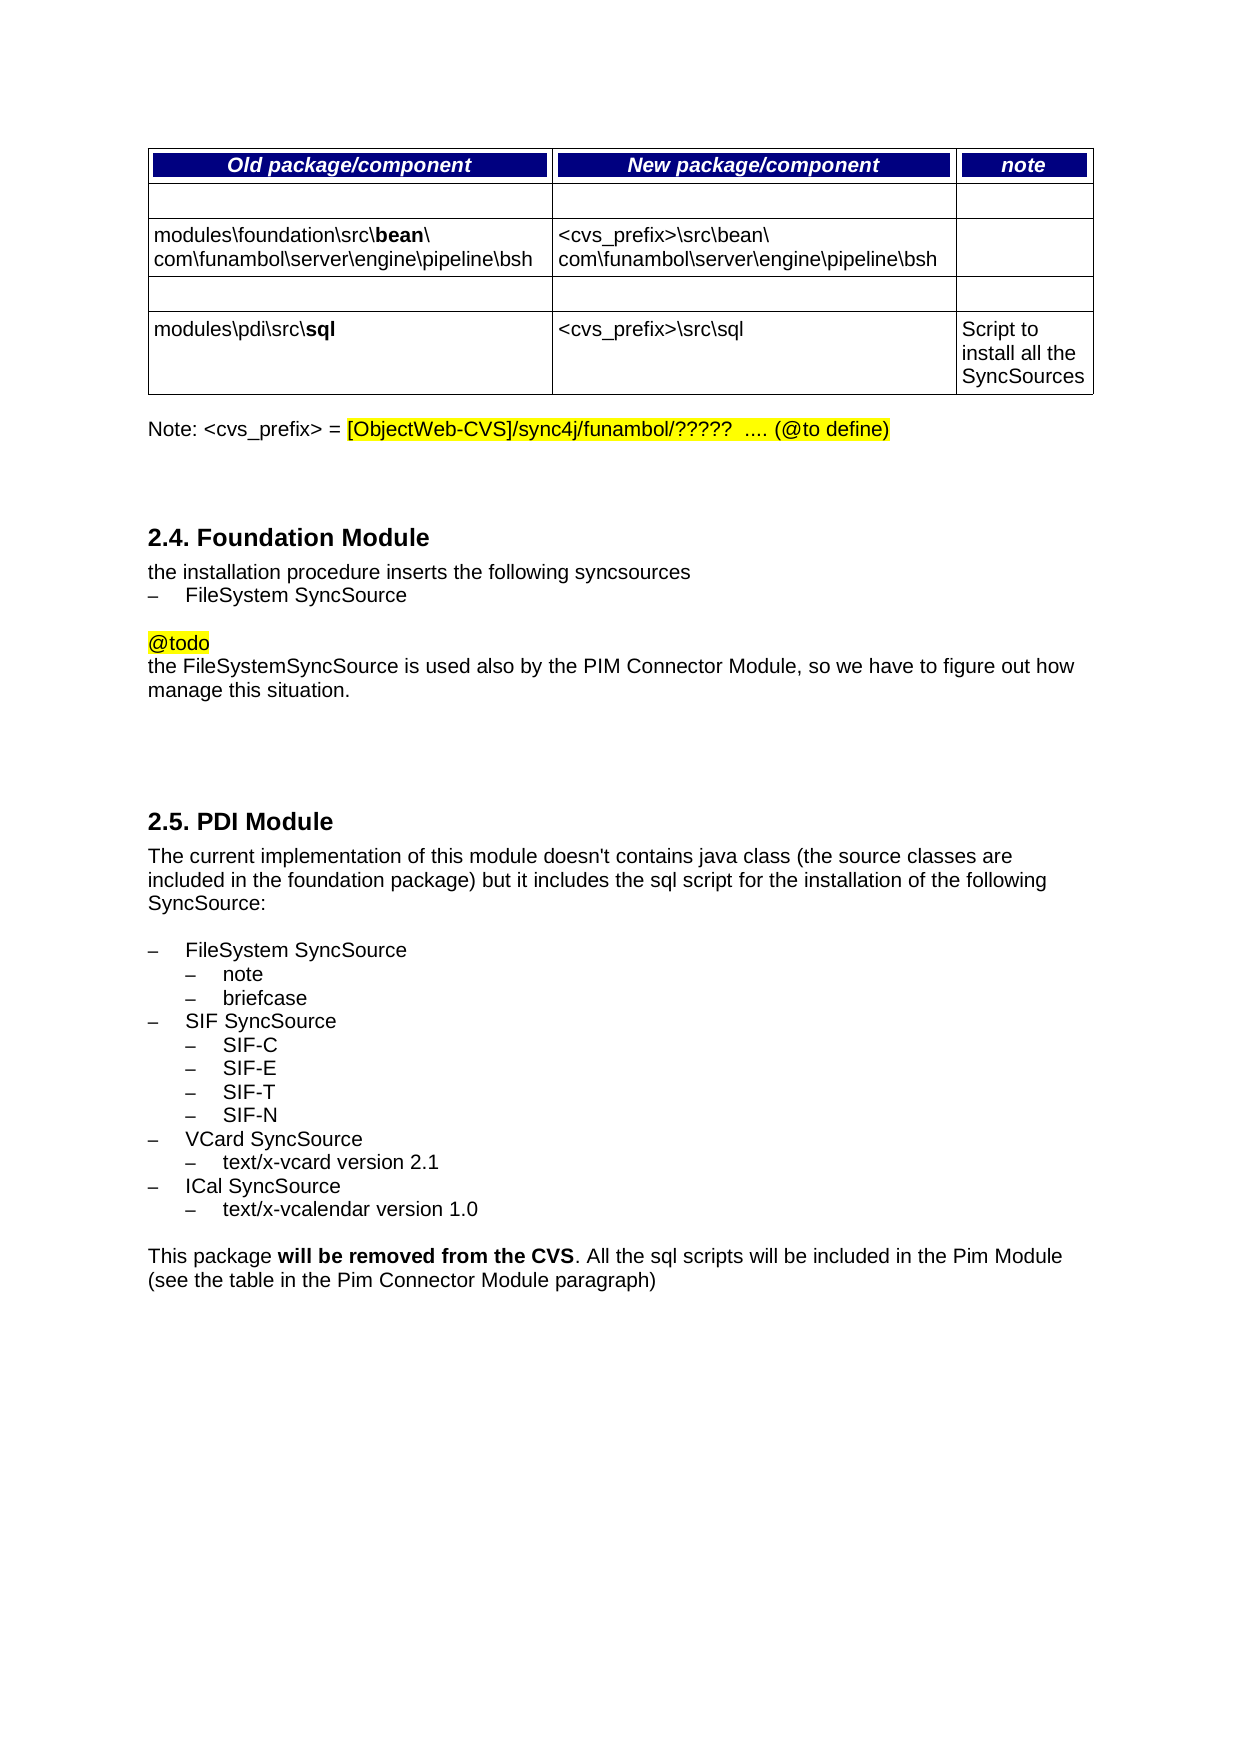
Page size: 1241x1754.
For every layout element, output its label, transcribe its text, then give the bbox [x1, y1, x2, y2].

subtitle Foundation Module [148, 523, 1093, 552]
list text/x-vcard version 2.1 [185, 1151, 1093, 1174]
list SIF-C [185, 1033, 1093, 1057]
table_cell [553, 184, 956, 218]
text @todo [148, 631, 1093, 654]
text the FileSystemSyncSource is used also by the PIM Connector Module, so we have to figure out how manage this situation. [148, 654, 1093, 702]
list SIF-E [185, 1057, 1093, 1080]
list SIF SyncSource [148, 1009, 1093, 1033]
list SIF-T [185, 1080, 1093, 1104]
table_cell [553, 277, 956, 311]
subtitle PDI Module [148, 808, 1093, 836]
list briefcase [185, 986, 1093, 1009]
table_cell modules\pdi\src\sql [149, 312, 552, 394]
table_cell <cvs_prefix>\src\sql [553, 312, 956, 394]
table_cell [957, 277, 1093, 311]
table_cell [957, 219, 1093, 276]
table_cell Script to install all the SyncSources [957, 312, 1093, 394]
list FileSystem SyncSource [148, 584, 1093, 607]
text the installation procedure inserts the following syncsources [148, 560, 1093, 584]
list FileSystem SyncSource [148, 939, 1093, 962]
table_cell modules\foundation\src\bean\ com\funambol\server\engine\pipeline\bsh [149, 219, 552, 276]
text Note: <cvs_prefix> = [ObjectWeb-CVS]/sync4j/funambol/????? .... (@to define) [148, 417, 1093, 441]
table_cell <cvs_prefix>\src\bean\ com\funambol\server\engine\pipeline\bsh [553, 219, 956, 276]
table_header New package/component [553, 149, 956, 183]
list SIF-N [185, 1104, 1093, 1127]
text This package will be removed from the CVS. All the sql scripts will be included in the Pim Module (see the table in the Pim Connector Module paragraph) [148, 1245, 1093, 1292]
list VCard SyncSource [148, 1127, 1093, 1151]
list text/x-vcalendar version 1.0 [185, 1198, 1093, 1221]
table_cell [149, 277, 552, 311]
table_cell [149, 184, 552, 218]
list note [185, 962, 1093, 986]
list ICal SyncSource [148, 1174, 1093, 1198]
table_cell [957, 184, 1093, 218]
text The current implementation of this module doesn't contains java class (the source classes are included in the foundation package) but it includes the sql script for the installation of the following SyncSource: [148, 845, 1093, 915]
table_header note [957, 149, 1093, 183]
table_header Old package/component [149, 149, 552, 183]
